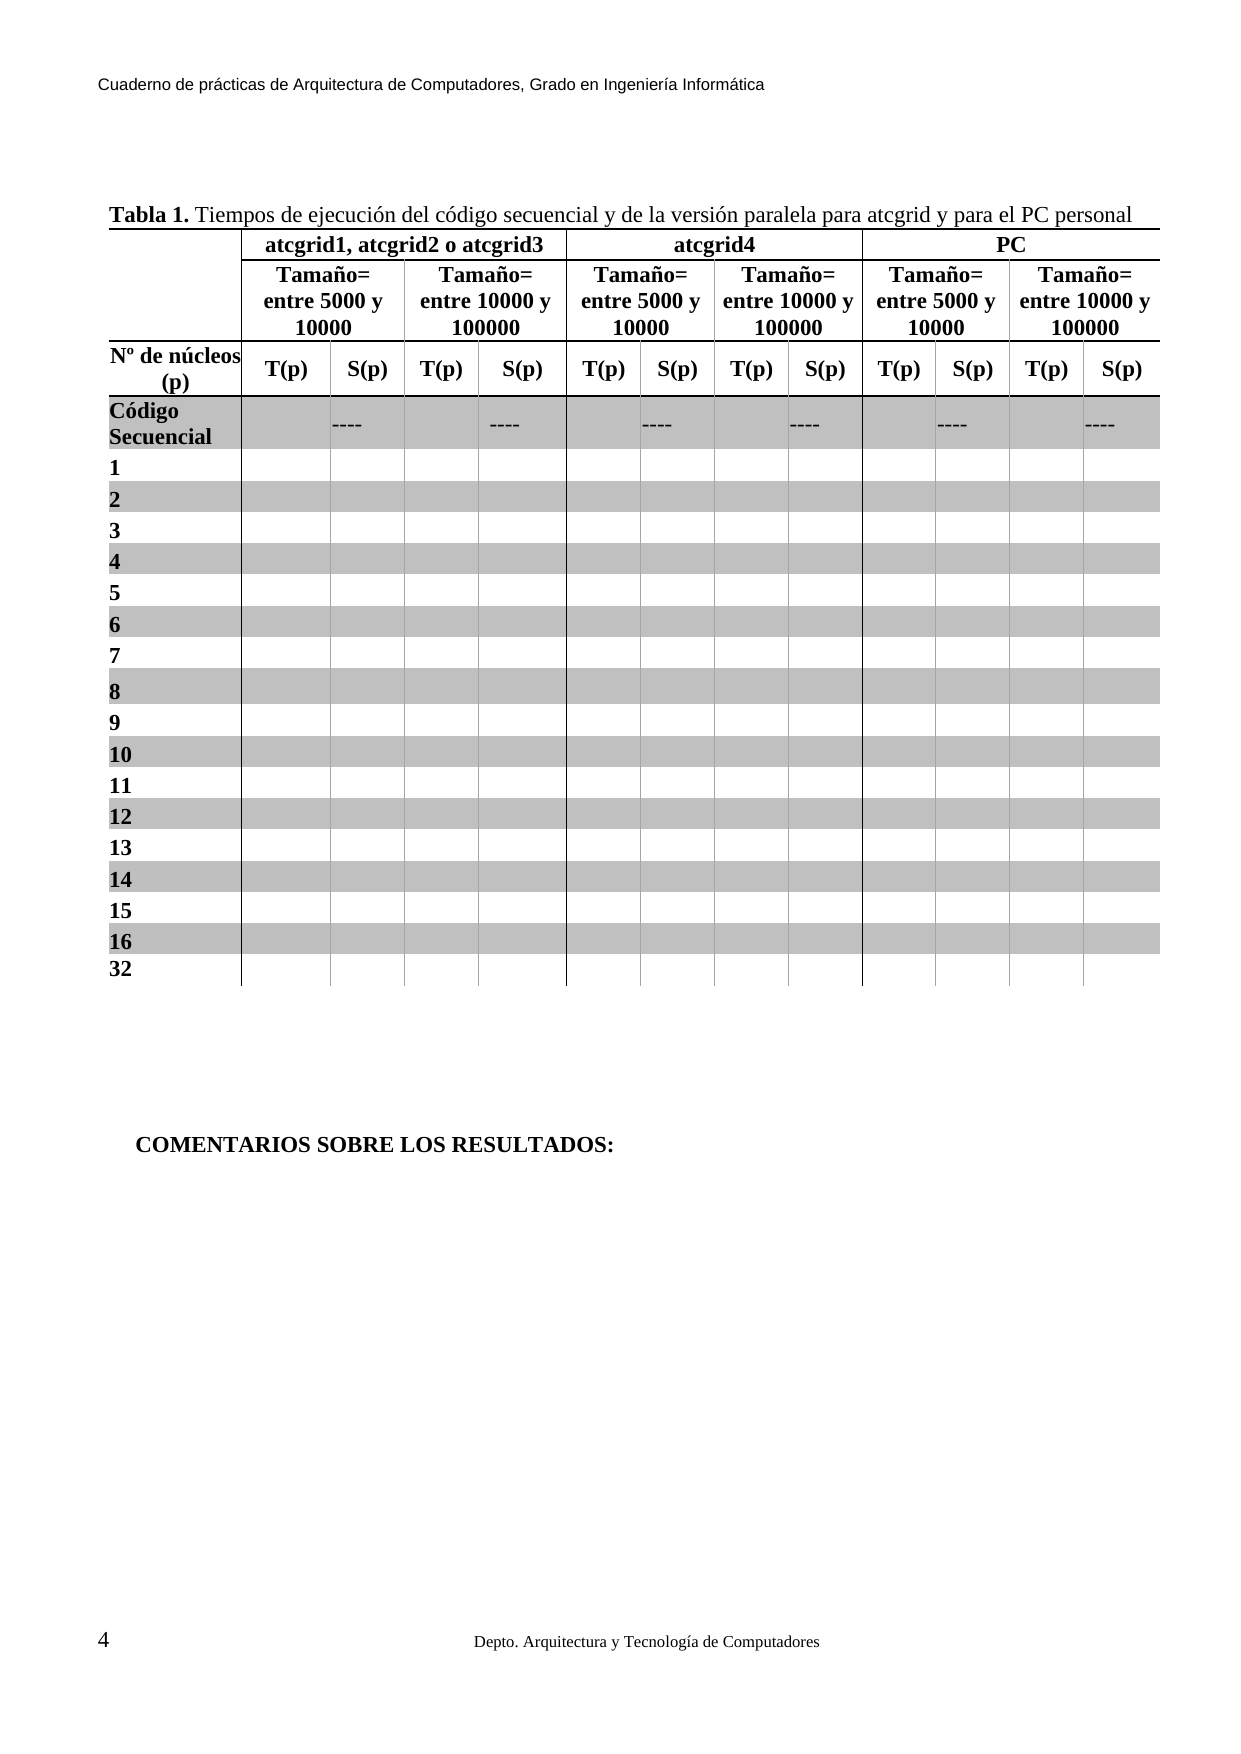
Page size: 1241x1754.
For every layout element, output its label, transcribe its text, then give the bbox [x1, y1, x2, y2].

table_cell [863, 512, 935, 543]
table_cell [405, 668, 478, 704]
table_cell [331, 543, 404, 574]
table_cell [936, 668, 1009, 704]
table_cell [863, 397, 935, 449]
table_cell S(p) [479, 342, 566, 395]
table_cell [641, 606, 714, 637]
table_cell [715, 637, 788, 668]
table_cell [715, 450, 788, 481]
table_cell [789, 606, 862, 637]
table_cell [331, 798, 404, 829]
table_cell [331, 575, 404, 606]
table_cell [936, 450, 1009, 481]
table_cell [936, 481, 1009, 512]
table_cell [242, 668, 330, 704]
table_cell [789, 767, 862, 798]
table_cell [1084, 830, 1160, 861]
table_cell [715, 543, 788, 574]
table_cell [1010, 923, 1083, 954]
table_cell [331, 512, 404, 543]
table_cell [331, 830, 404, 861]
table_cell [242, 861, 330, 892]
table_cell [789, 705, 862, 736]
table_cell [242, 892, 330, 923]
table_cell [567, 450, 640, 481]
table_cell [863, 450, 935, 481]
table_cell [567, 481, 640, 512]
table_cell [936, 705, 1009, 736]
table_cell [1084, 543, 1160, 574]
table_cell [479, 830, 566, 861]
table_cell 3 [109, 512, 241, 543]
table_cell [1084, 705, 1160, 736]
table_cell [936, 767, 1009, 798]
table_cell [641, 637, 714, 668]
table_cell [863, 543, 935, 574]
table_cell ---- [641, 397, 714, 449]
table_cell [1010, 481, 1083, 512]
table_cell Nº de núcleos (p) [109, 342, 241, 395]
table_cell [1010, 606, 1083, 637]
table_cell Código Secuencial [109, 397, 241, 449]
table_header Tabla 1. Tiempos de ejecución del código secuencial y de la versión paralela para atcgrid y para el PC personal [98, 201, 1161, 228]
table_cell [1084, 923, 1160, 954]
table_cell [242, 450, 330, 481]
table_cell [863, 736, 935, 767]
table_cell [789, 861, 862, 892]
table_cell [405, 575, 478, 606]
table_cell [1084, 606, 1160, 637]
table_cell [936, 637, 1009, 668]
table_cell S(p) [1084, 342, 1160, 395]
table_cell [405, 767, 478, 798]
table_cell [567, 705, 640, 736]
table_cell [479, 767, 566, 798]
table_cell [1010, 450, 1083, 481]
table_cell [567, 923, 640, 954]
table_cell [1084, 798, 1160, 829]
table_cell [715, 861, 788, 892]
table_cell [715, 397, 788, 449]
table_cell [863, 923, 935, 954]
table_cell [1084, 481, 1160, 512]
table_cell [789, 892, 862, 923]
table_cell [936, 955, 1009, 986]
table_cell [567, 767, 640, 798]
table_cell [789, 543, 862, 574]
table_cell [567, 668, 640, 704]
table_cell 11 [109, 767, 241, 798]
table_cell S(p) [641, 342, 714, 395]
table_cell [641, 481, 714, 512]
table_cell 10 [109, 736, 241, 767]
table_cell [405, 450, 478, 481]
table_cell [863, 606, 935, 637]
table_cell 1 [109, 450, 241, 481]
table_cell [863, 637, 935, 668]
table_cell [242, 606, 330, 637]
table_cell [242, 830, 330, 861]
table_cell [715, 606, 788, 637]
table_cell [479, 450, 566, 481]
table_cell [242, 512, 330, 543]
table_cell [405, 923, 478, 954]
table_cell [242, 705, 330, 736]
table_cell [1010, 830, 1083, 861]
table_cell [641, 450, 714, 481]
table_cell [1084, 955, 1160, 986]
table_cell [479, 705, 566, 736]
table_cell [863, 861, 935, 892]
table_cell [331, 861, 404, 892]
table_cell [479, 736, 566, 767]
table_cell [331, 705, 404, 736]
table_cell ---- [789, 397, 862, 449]
table_cell [1010, 512, 1083, 543]
table_cell [789, 637, 862, 668]
table_cell 15 [109, 892, 241, 923]
table_cell [567, 606, 640, 637]
table_cell [479, 955, 566, 986]
table_cell [863, 575, 935, 606]
table_cell [567, 397, 640, 449]
table_cell [405, 736, 478, 767]
table_cell [641, 830, 714, 861]
table_cell [936, 861, 1009, 892]
table_cell [863, 955, 935, 986]
table_cell 5 [109, 575, 241, 606]
table_cell [1010, 397, 1083, 449]
table_cell [715, 481, 788, 512]
table_cell [863, 767, 935, 798]
table_cell [789, 736, 862, 767]
table_cell Tamaño= entre 10000 y 100000 [405, 261, 566, 340]
table_cell 13 [109, 830, 241, 861]
table_cell [1084, 637, 1160, 668]
table_cell [405, 606, 478, 637]
table_cell 16 [109, 923, 241, 954]
table_cell [1010, 861, 1083, 892]
table_cell 32 [109, 955, 241, 986]
table_cell [1010, 705, 1083, 736]
table_cell [715, 512, 788, 543]
table_header [109, 230, 241, 259]
table_cell [567, 830, 640, 861]
table_cell [1084, 767, 1160, 798]
table_cell [242, 397, 330, 449]
table_cell [405, 798, 478, 829]
table_cell [789, 481, 862, 512]
table_cell T(p) [863, 342, 935, 395]
table_cell Tamaño= entre 5000 y 10000 [567, 261, 714, 340]
table_cell [479, 543, 566, 574]
table_cell [715, 736, 788, 767]
table_cell S(p) [789, 342, 862, 395]
table_cell [641, 861, 714, 892]
table_cell [331, 736, 404, 767]
table_cell [641, 767, 714, 798]
text COMENTARIOS SOBRE LOS RESULTADOS: [98, 1131, 1138, 1157]
table_cell ---- [936, 397, 1009, 449]
table_cell [715, 830, 788, 861]
table_cell [479, 512, 566, 543]
table_cell S(p) [936, 342, 1009, 395]
table_cell [479, 668, 566, 704]
table_cell [567, 512, 640, 543]
table_cell [1010, 668, 1083, 704]
table_cell [331, 606, 404, 637]
table_cell [242, 923, 330, 954]
table_cell 6 [109, 606, 241, 637]
table_cell [1010, 892, 1083, 923]
table_cell [1084, 512, 1160, 543]
table_cell [1084, 668, 1160, 704]
table_cell [109, 260, 241, 340]
table_cell [1084, 450, 1160, 481]
table_cell [567, 798, 640, 829]
table_cell [242, 575, 330, 606]
table_cell S(p) [331, 342, 404, 395]
table_cell [715, 892, 788, 923]
table_cell [331, 767, 404, 798]
table_cell [331, 481, 404, 512]
table_cell [405, 512, 478, 543]
table_cell [789, 575, 862, 606]
table_cell [641, 736, 714, 767]
table_cell [863, 668, 935, 704]
table_cell 14 [109, 861, 241, 892]
table_cell [242, 955, 330, 986]
table_cell [1010, 543, 1083, 574]
table_cell [715, 668, 788, 704]
table_cell [405, 861, 478, 892]
table_cell T(p) [405, 342, 478, 395]
table_cell [789, 830, 862, 861]
table_cell 8 [109, 668, 241, 704]
table_cell Tamaño= entre 10000 y 100000 [715, 261, 862, 340]
table_cell [567, 955, 640, 986]
table_cell [789, 798, 862, 829]
table_cell Tamaño= entre 10000 y 100000 [1010, 261, 1160, 340]
table_cell [936, 512, 1009, 543]
table_cell [715, 575, 788, 606]
table_header atcgrid4 [567, 230, 862, 259]
table_cell [1010, 798, 1083, 829]
table_cell [242, 798, 330, 829]
table_cell [863, 481, 935, 512]
table_cell [789, 955, 862, 986]
table_cell [405, 543, 478, 574]
table_cell [789, 668, 862, 704]
table_cell T(p) [715, 342, 788, 395]
table_cell Tamaño= entre 5000 y 10000 [863, 261, 1009, 340]
table_cell [405, 397, 478, 449]
table_cell T(p) [567, 342, 640, 395]
table_cell [715, 955, 788, 986]
table_cell [98, 228, 241, 986]
table_cell [479, 637, 566, 668]
table_cell [567, 736, 640, 767]
table_cell [1010, 767, 1083, 798]
table_header PC [863, 230, 1160, 259]
table_cell [641, 798, 714, 829]
table_cell [331, 923, 404, 954]
table_cell 7 [109, 637, 241, 668]
table_cell [1010, 637, 1083, 668]
table_cell [936, 798, 1009, 829]
table_cell [641, 575, 714, 606]
table_cell ---- [1084, 397, 1160, 449]
table_cell [405, 637, 478, 668]
table_cell [479, 892, 566, 923]
table_cell [479, 861, 566, 892]
table_cell [641, 668, 714, 704]
table_cell [641, 543, 714, 574]
table_cell [242, 543, 330, 574]
table_cell [715, 923, 788, 954]
table_cell [641, 923, 714, 954]
table_cell ---- [479, 397, 566, 449]
table_cell [641, 955, 714, 986]
table_header atcgrid1, atcgrid2 o atcgrid3 [242, 230, 566, 259]
table_cell [331, 892, 404, 923]
table_cell [331, 637, 404, 668]
table_cell [789, 450, 862, 481]
table_cell Tamaño= entre 5000 y 10000 [242, 261, 404, 340]
table_cell [936, 892, 1009, 923]
table_cell [1010, 955, 1083, 986]
table_cell ---- [331, 397, 404, 449]
table_cell [936, 543, 1009, 574]
table_cell [1084, 736, 1160, 767]
table_cell [1010, 575, 1083, 606]
table_cell [567, 543, 640, 574]
table_cell [567, 861, 640, 892]
table_cell [405, 830, 478, 861]
table_cell [715, 767, 788, 798]
table_cell [863, 705, 935, 736]
table_cell [567, 892, 640, 923]
table_cell [863, 798, 935, 829]
table_cell [936, 606, 1009, 637]
table_cell [479, 575, 566, 606]
table_cell 9 [109, 705, 241, 736]
table_cell [405, 481, 478, 512]
table_cell [863, 892, 935, 923]
table_cell [1010, 736, 1083, 767]
table_cell [405, 892, 478, 923]
table_cell [242, 481, 330, 512]
table_cell [479, 923, 566, 954]
table_cell [715, 798, 788, 829]
table_cell [567, 637, 640, 668]
table_cell [936, 575, 1009, 606]
table_cell [1084, 861, 1160, 892]
table_cell [1084, 575, 1160, 606]
table_cell [242, 736, 330, 767]
table_cell [331, 668, 404, 704]
table_cell T(p) [242, 342, 330, 395]
table_cell [331, 450, 404, 481]
table_cell [1084, 892, 1160, 923]
table_cell [641, 892, 714, 923]
table_cell [242, 637, 330, 668]
table_cell [405, 705, 478, 736]
table_cell 12 [109, 798, 241, 829]
table_cell [936, 830, 1009, 861]
table_cell [936, 923, 1009, 954]
table_cell [789, 923, 862, 954]
table_cell [242, 767, 330, 798]
table_cell [405, 955, 478, 986]
table_cell 2 [109, 481, 241, 512]
table_cell [479, 798, 566, 829]
table_cell [789, 512, 862, 543]
table_cell 4 [109, 543, 241, 574]
table_cell [479, 481, 566, 512]
table_cell [331, 955, 404, 986]
table_cell [936, 736, 1009, 767]
table_cell [641, 512, 714, 543]
table_cell [641, 705, 714, 736]
table_cell [567, 575, 640, 606]
table_cell [479, 606, 566, 637]
table_cell [715, 705, 788, 736]
table_cell [863, 830, 935, 861]
table_cell T(p) [1010, 342, 1083, 395]
